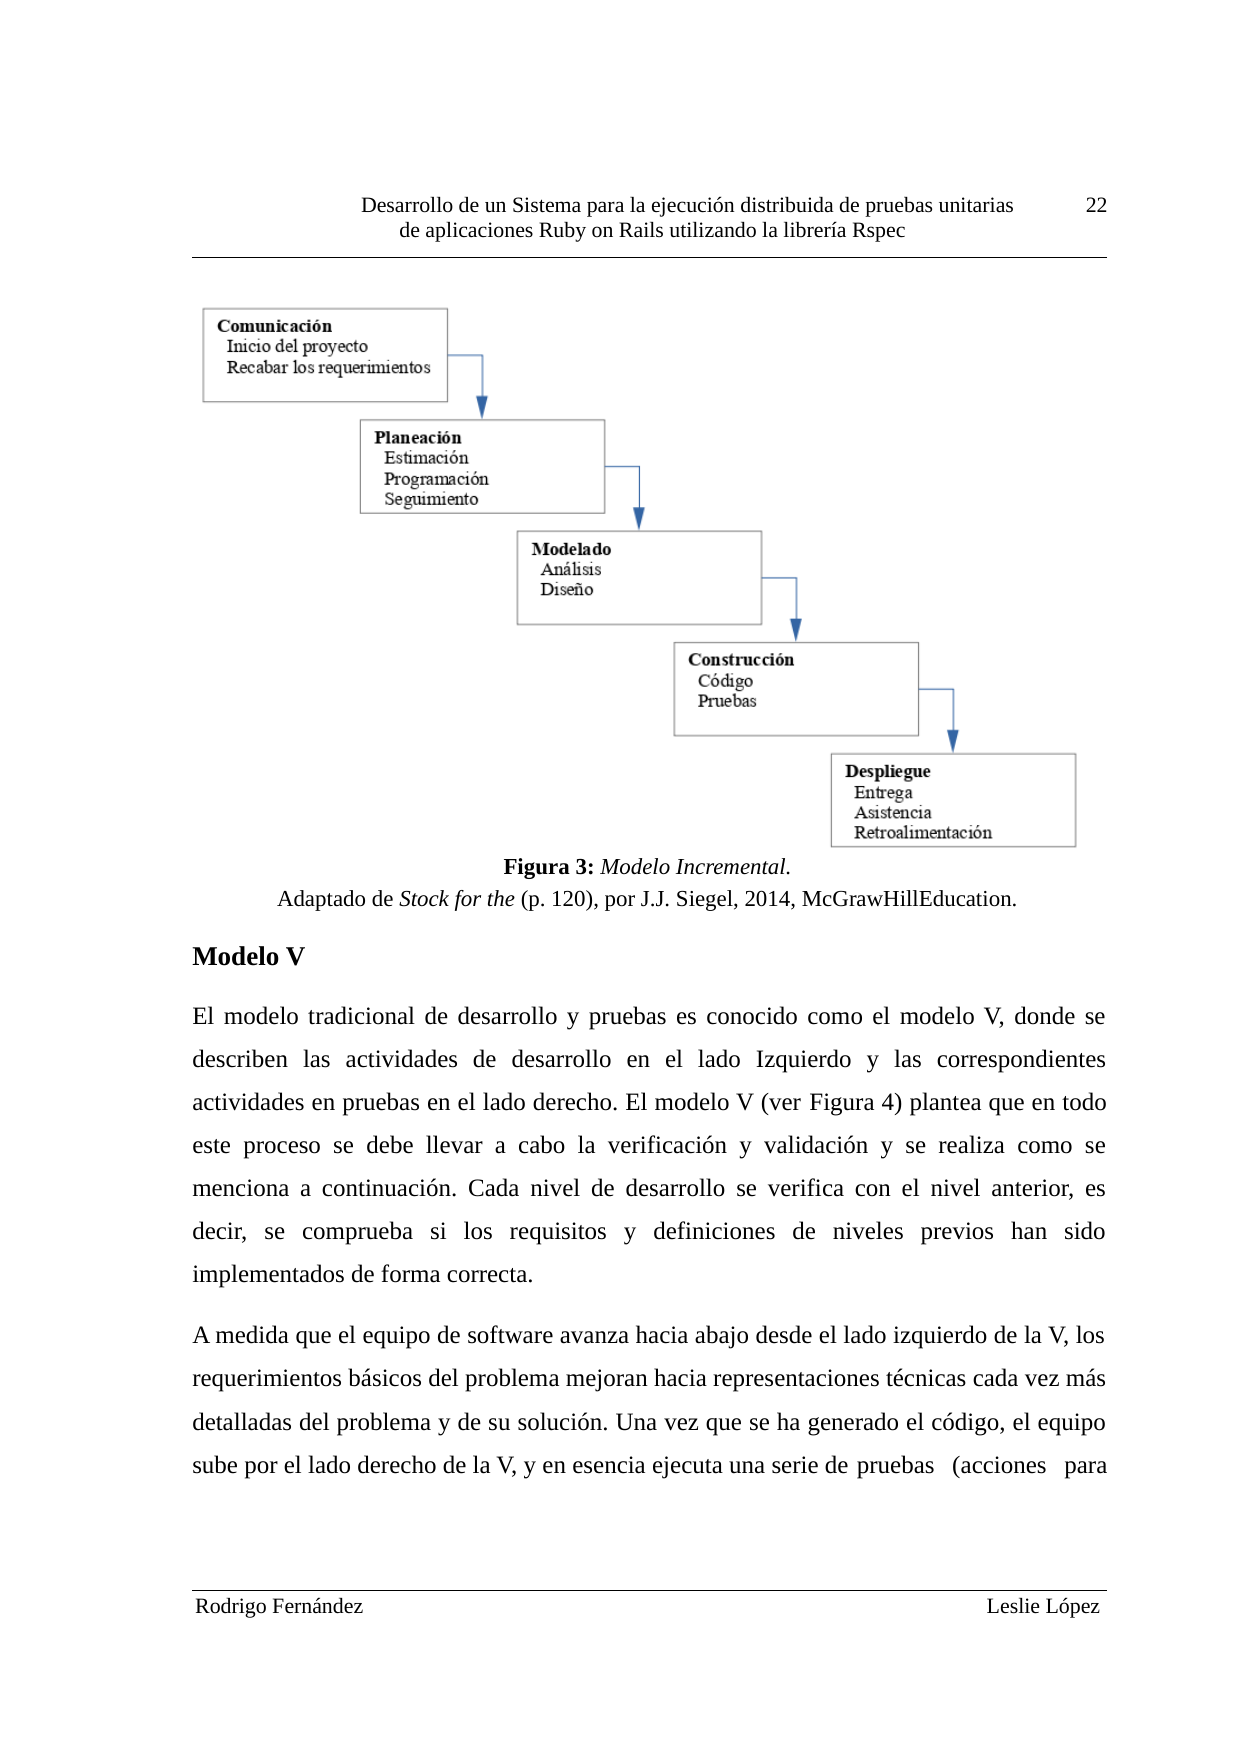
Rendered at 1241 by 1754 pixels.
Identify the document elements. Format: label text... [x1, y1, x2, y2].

text Modelo V [192, 940, 1107, 971]
picture [198, 303, 1081, 853]
text El modelo tradicional de desarrollo y pruebas es conocido como el modelo V, donde se describen las actividades de desarrollo en el lado Izquierdo y las correspondientes actividades en pruebas en el lado derecho. El modelo V (ver Figura 4) plantea que en todo este proceso se debe llevar a cabo la verificación y validación y se realiza como se menciona a continuación. Cada nivel de desarrollo se verifica con el nivel anterior, es decir, se comprueba si los requisitos y definiciones de niveles previos han sido implementados de forma correcta. [192, 1001, 1107, 1288]
text A medida que el equipo de software avanza hacia abajo desde el lado izquierdo de la V, los requerimientos básicos del problema mejoran hacia representaciones técnicas cada vez más detalladas del problema y de su solución. Una vez que se ha generado el código, el equipo sube por el lado derecho de la V, y en esencia ejecuta una serie de pruebas (acciones para [192, 1320, 1107, 1478]
text Figura 3: Modelo Incremental. [199, 283, 1096, 879]
text Adaptado de Stock for the (p. 120), por J.J. Siegel, 2014, McGrawHillEducation. [199, 885, 1096, 911]
